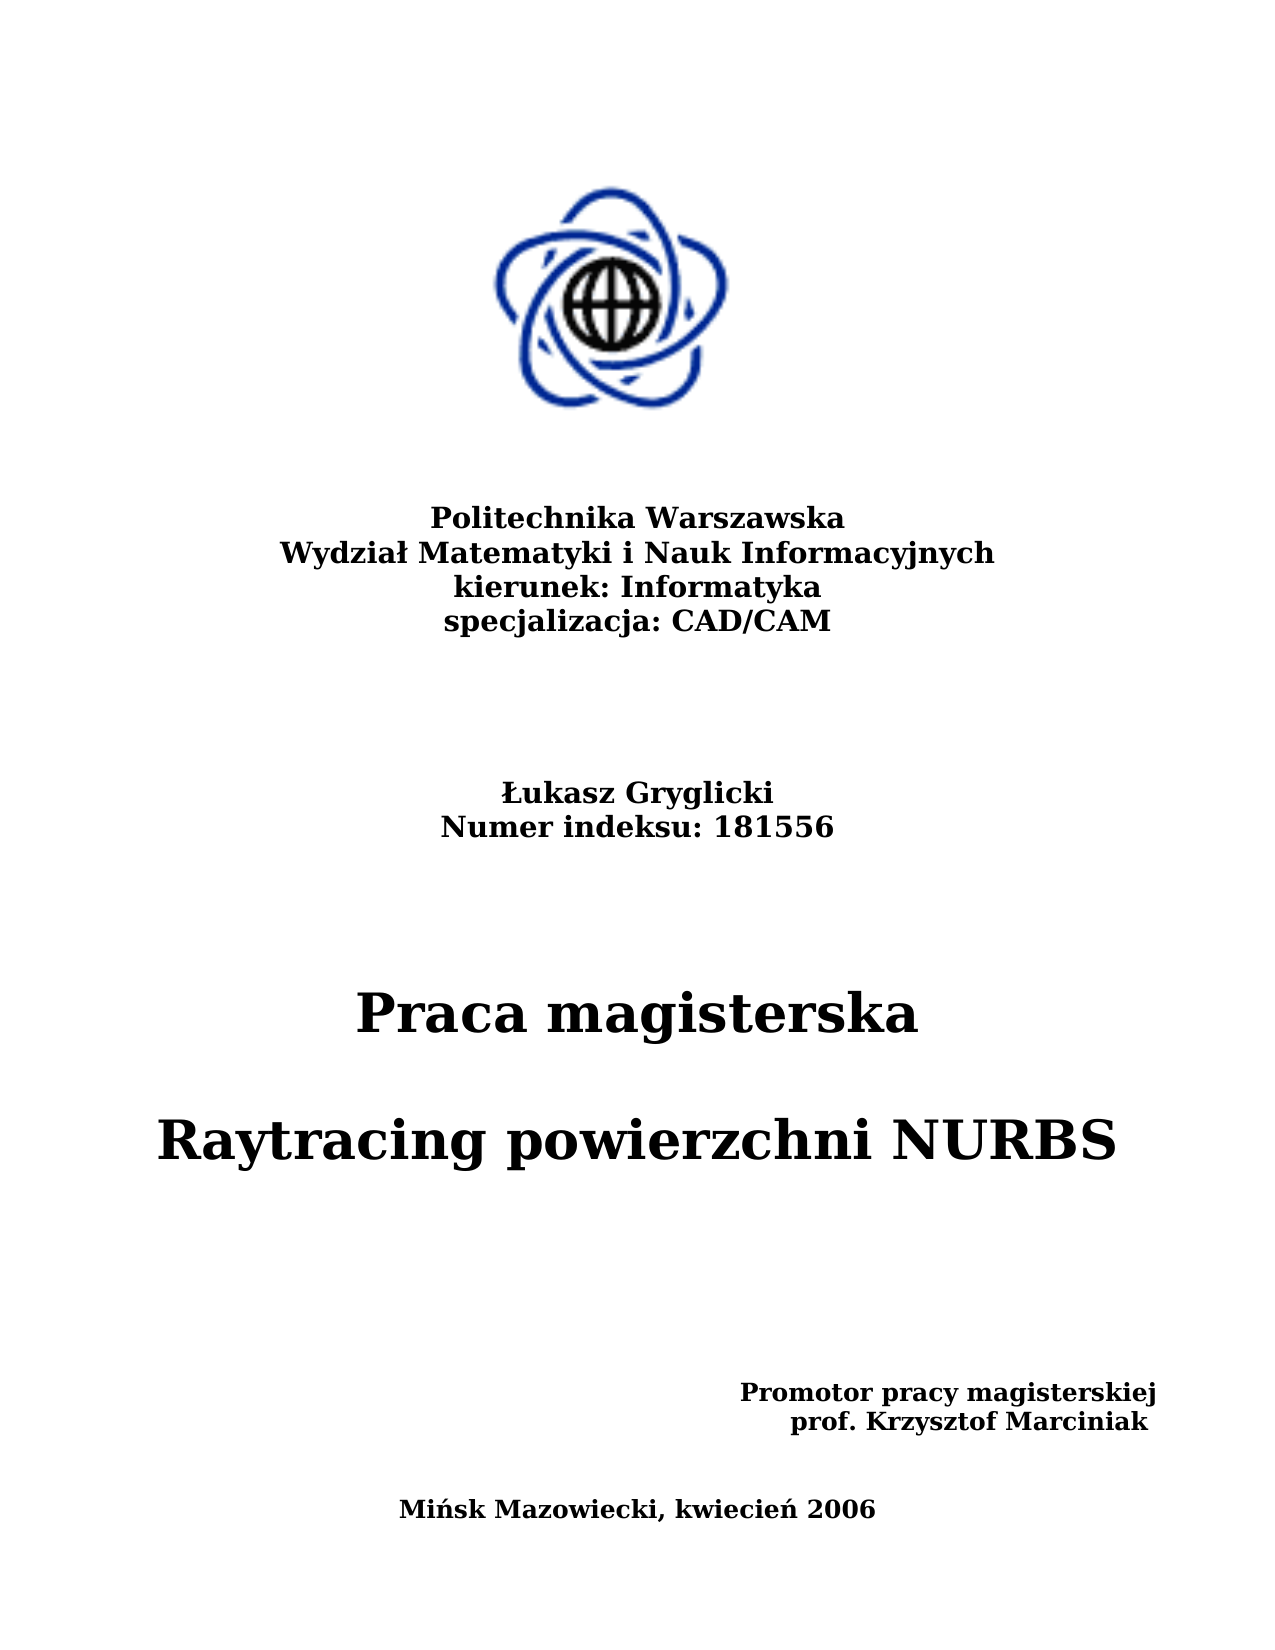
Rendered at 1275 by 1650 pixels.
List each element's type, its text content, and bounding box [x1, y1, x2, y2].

text specjalizacja: CAD/CAM [118, 604, 1157, 639]
text prof. Krzysztof Marciniak [118, 1407, 1157, 1437]
text Politechnika Warszawska [118, 502, 1157, 536]
text Raytracing powierzchni NURBS [118, 1109, 1157, 1172]
text Wydział Matematyki i Nauk Informacyjnych [118, 536, 1157, 570]
text Mińsk Mazowiecki, kwiecień 2006 [118, 1495, 1157, 1525]
text Numer indeksu: 181556 [118, 810, 1157, 844]
text kierunek: Informatyka [118, 570, 1157, 604]
text Praca magisterska [118, 981, 1157, 1045]
picture [466, 157, 752, 432]
text Promotor pracy magisterskiej [118, 1378, 1157, 1407]
text Łukasz Gryglicki [118, 776, 1157, 810]
